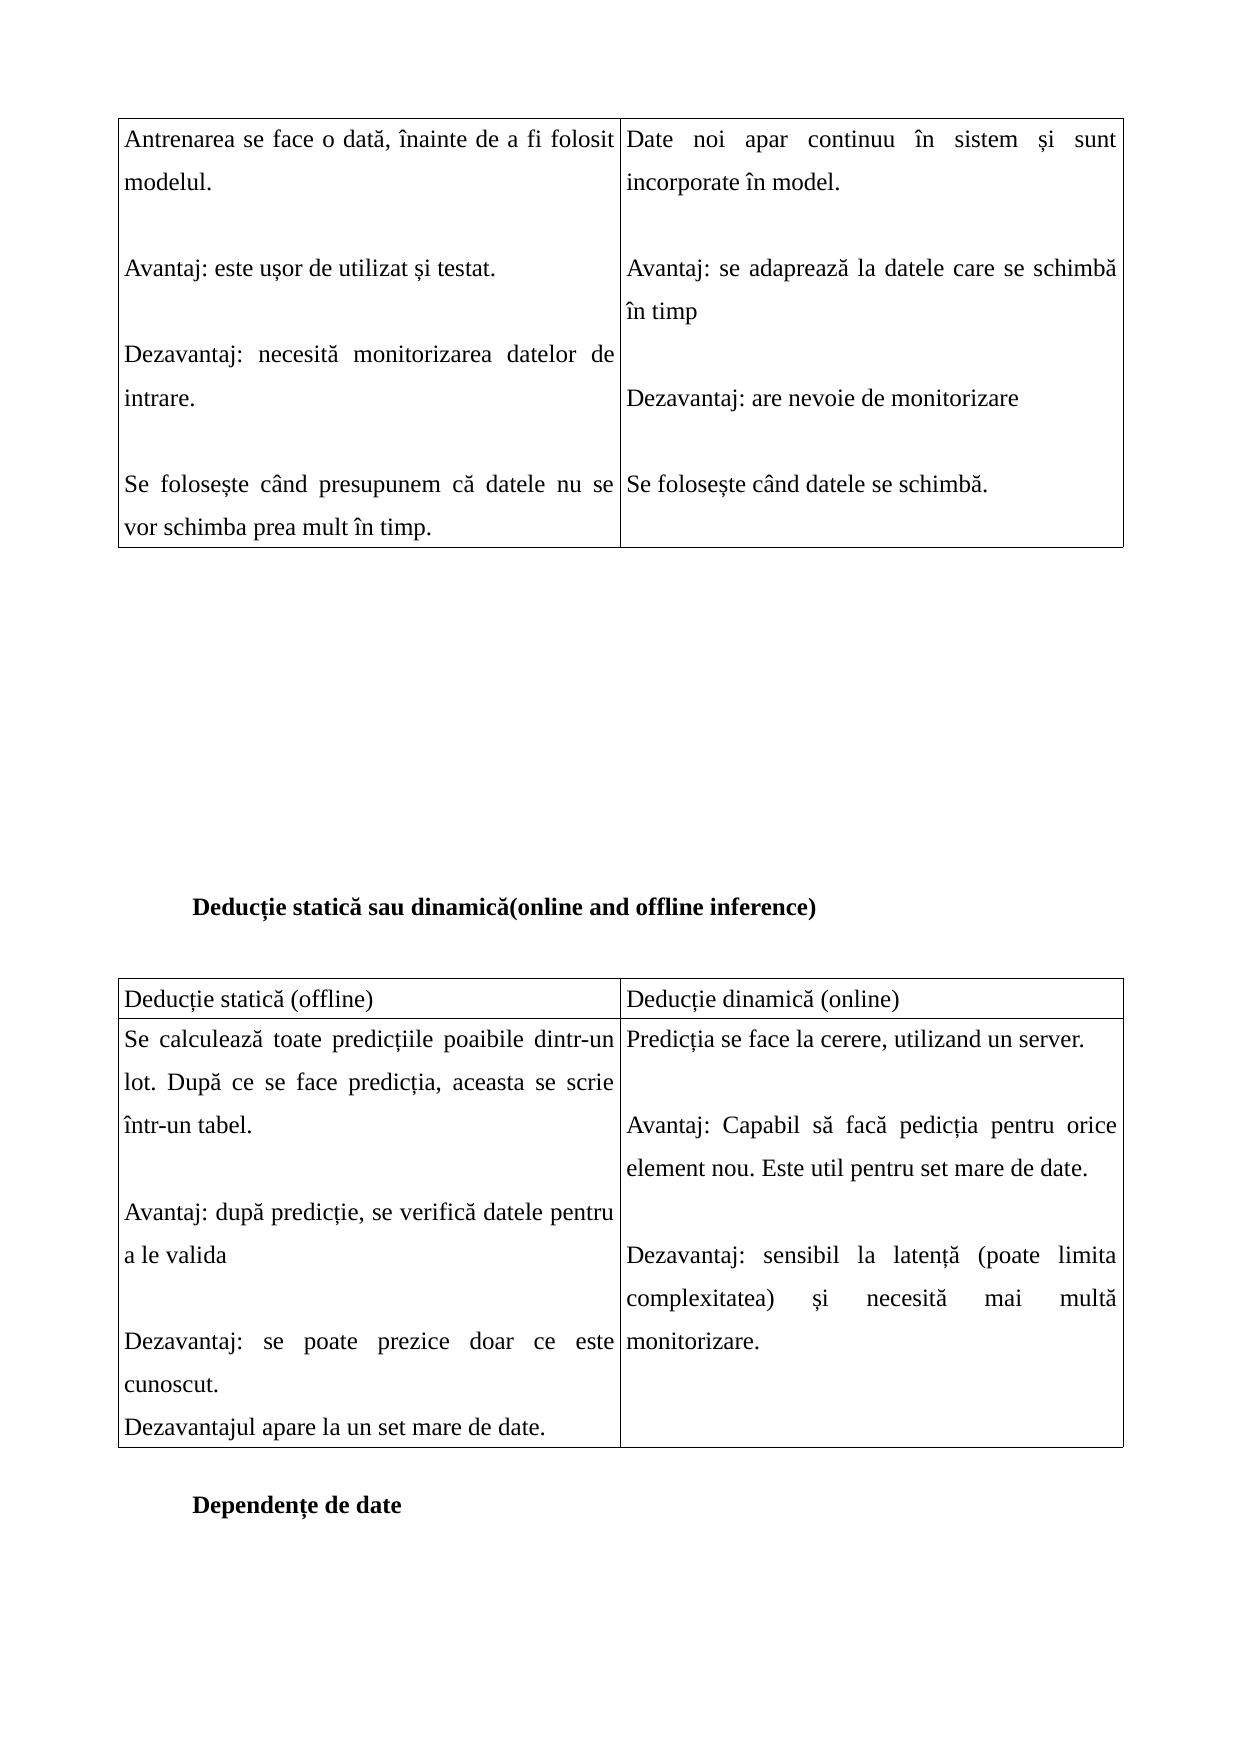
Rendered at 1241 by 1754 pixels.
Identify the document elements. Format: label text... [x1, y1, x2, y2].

table_cell Se calculează toate predicțiile poaibile dintr-un lot. După ce se face predicția, aceasta se scrie într-un tabel. Avantaj: după predicție, se verifică datele pentru a le valida Dezavantaj: se poate prezice doar ce este cunoscut. Dezavantajul apare la un set mare de date. [119, 1019, 620, 1447]
table_header Deducție statică (offline) [119, 979, 620, 1018]
text Deducție statică sau dinamică(online and offline inference) [118, 892, 1122, 920]
table_cell Predicția se face la cerere, utilizand un server. Avantaj: Capabil să facă pedicția pentru orice element nou. Este util pentru set mare de date. Dezavantaj: sensibil la latență (poate limita complexitatea) și necesită mai multă monitorizare. [621, 1019, 1123, 1447]
text Dependențe de date [118, 1490, 1122, 1519]
table_header Deducție dinamică (online) [621, 979, 1123, 1018]
table_cell Date noi apar continuu în sistem și sunt incorporate în model. Avantaj: se adaprează la datele care se schimbă în timp Dezavantaj: are nevoie de monitorizare Se folosește când datele se schimbă. [621, 119, 1123, 547]
table_cell Antrenarea se face o dată, înainte de a fi folosit modelul. Avantaj: este ușor de utilizat și testat. Dezavantaj: necesită monitorizarea datelor de intrare. Se folosește când presupunem că datele nu se vor schimba prea mult în timp. [119, 119, 620, 547]
